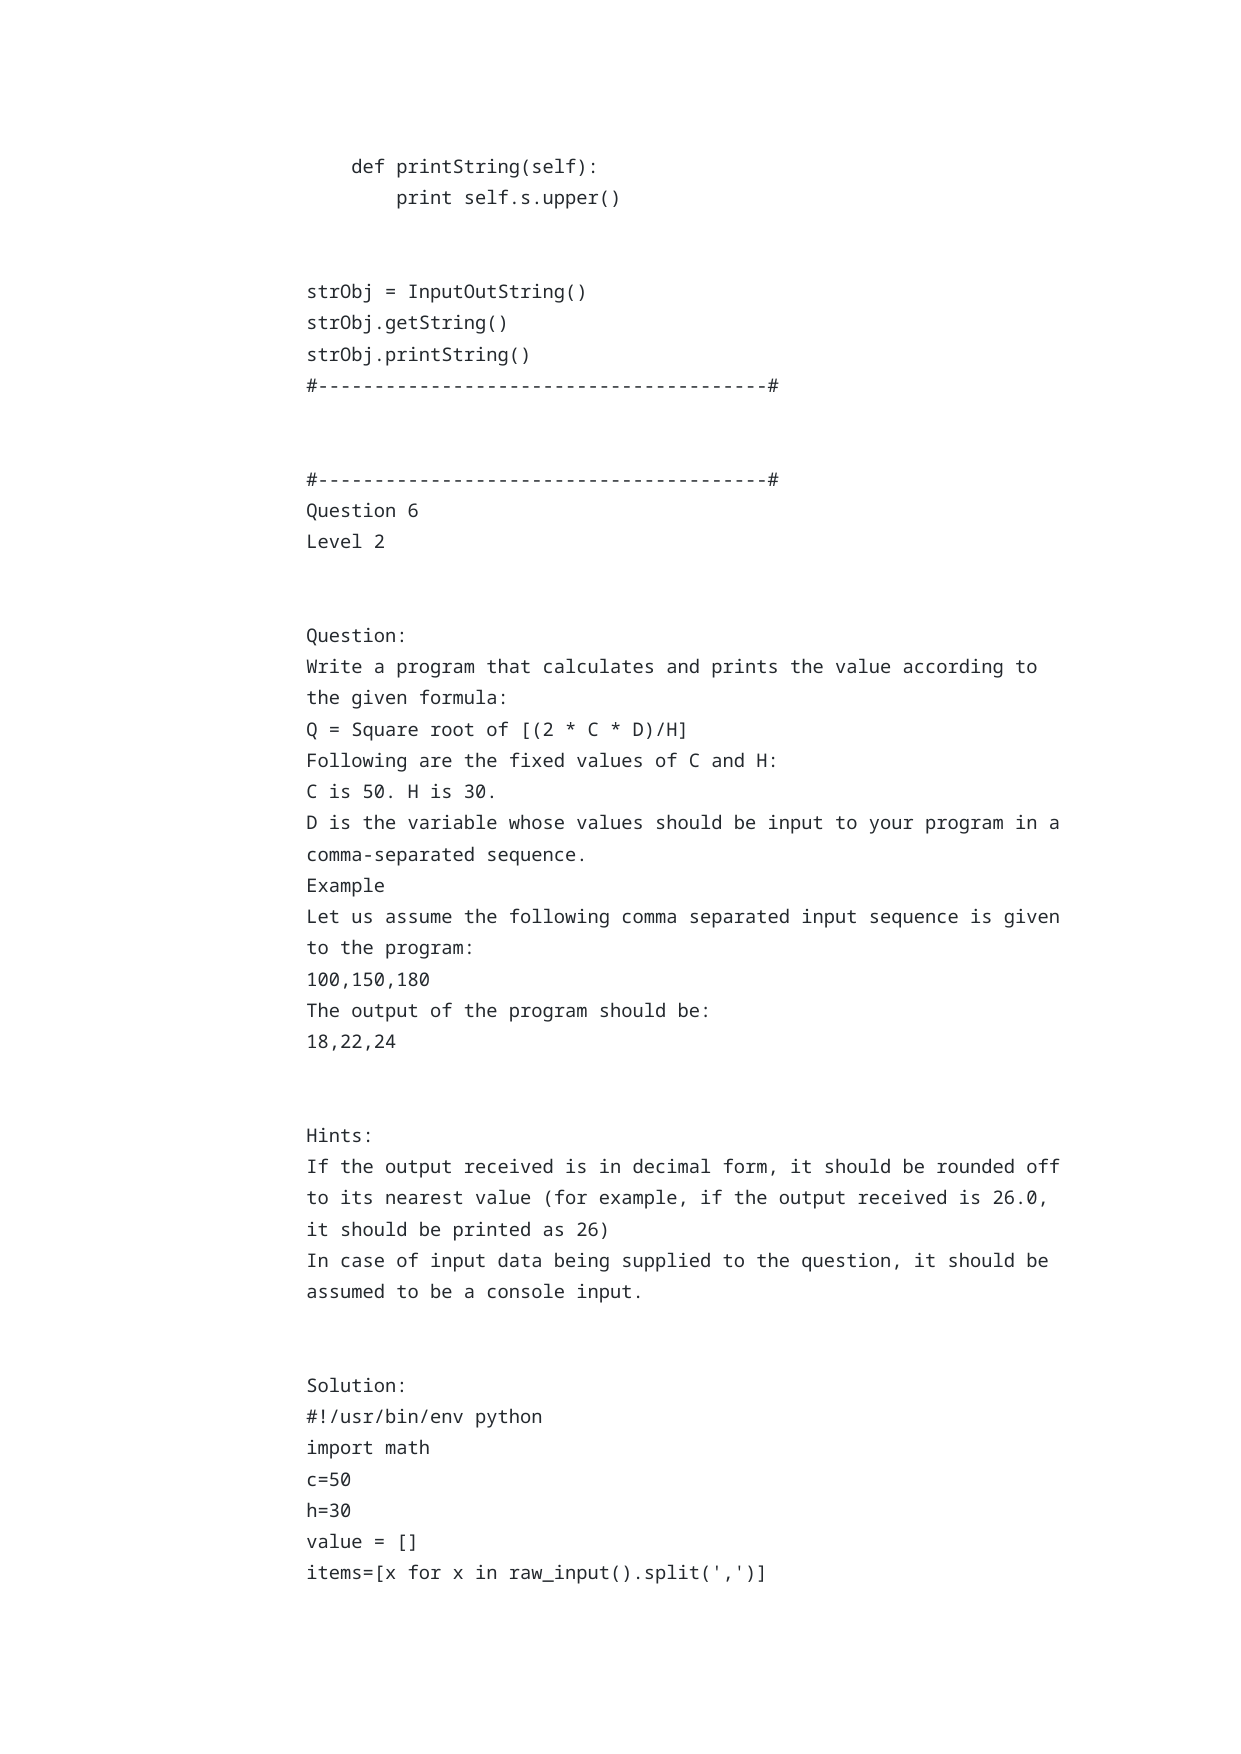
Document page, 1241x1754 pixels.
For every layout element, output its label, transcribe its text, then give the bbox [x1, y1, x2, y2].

table_cell In case of input data being supplied to the question, it should be assumed to be a console input. [291, 1241, 1091, 1304]
table_cell print self.s.upper() [291, 179, 1091, 210]
table_cell [146, 273, 291, 304]
table_cell c=50 [291, 1460, 1091, 1491]
table_cell [146, 1054, 291, 1116]
table_cell [146, 210, 291, 273]
table_cell strObj = InputOutString() [291, 273, 1091, 304]
table_cell [146, 898, 291, 960]
table_cell [291, 1304, 1091, 1366]
table_cell [146, 523, 291, 554]
table_cell Q = Square root of [(2 * C * D)/H] [291, 710, 1091, 741]
table_cell Write a program that calculates and prints the value according to the given formula: [291, 648, 1091, 710]
table_cell h=30 [291, 1491, 1091, 1523]
table_cell Question 6 [291, 491, 1091, 523]
table_cell Hints: [291, 1116, 1091, 1148]
table_cell [146, 710, 291, 741]
table_cell [146, 179, 291, 210]
table_cell Question: [291, 616, 1091, 648]
table_cell [146, 1429, 291, 1460]
table_cell strObj.printString() [291, 335, 1091, 366]
table_cell [146, 1460, 291, 1491]
table_cell Example [291, 866, 1091, 898]
table_cell [146, 991, 291, 1023]
table_cell [146, 335, 291, 366]
table_cell [146, 366, 291, 398]
table_cell The output of the program should be: [291, 991, 1091, 1023]
table_cell [146, 804, 291, 866]
table_cell [146, 866, 291, 898]
table_cell Solution: [291, 1366, 1091, 1398]
table_cell [146, 1491, 291, 1523]
table_cell [146, 1523, 291, 1554]
table_cell #----------------------------------------# [291, 366, 1091, 398]
table_cell import math [291, 1429, 1091, 1460]
table_cell C is 50. H is 30. [291, 773, 1091, 804]
table_cell 100,150,180 [291, 960, 1091, 991]
table_cell strObj.getString() [291, 304, 1091, 335]
table_cell [146, 1148, 291, 1241]
table_cell [146, 1023, 291, 1054]
table_cell [291, 554, 1091, 616]
table_cell [146, 1398, 291, 1429]
table_cell value = [] [291, 1523, 1091, 1554]
table_cell [146, 304, 291, 335]
table_cell [146, 741, 291, 773]
table_cell def printString(self): [291, 148, 1091, 179]
table_cell 18,22,24 [291, 1023, 1091, 1054]
table_cell [146, 148, 291, 179]
table_cell Level 2 [291, 523, 1091, 554]
table_cell #!/usr/bin/env python [291, 1398, 1091, 1429]
table_cell [146, 1241, 291, 1304]
table_cell [146, 1554, 291, 1585]
table_cell [291, 210, 1091, 273]
table_cell Following are the fixed values of C and H: [291, 741, 1091, 773]
table_cell [146, 1366, 291, 1398]
table_cell [291, 1054, 1091, 1116]
table_cell [146, 460, 291, 491]
table_cell [291, 398, 1091, 460]
table_cell [146, 398, 291, 460]
table_cell [146, 1304, 291, 1366]
table_cell If the output received is in decimal form, it should be rounded off to its nearest value (for example, if the output received is 26.0, it should be printed as 26) [291, 1148, 1091, 1241]
table_cell Let us assume the following comma separated input sequence is given to the program: [291, 898, 1091, 960]
table_cell [146, 554, 291, 616]
table_cell [146, 773, 291, 804]
table_cell [146, 1116, 291, 1148]
table_cell [146, 616, 291, 648]
table_cell [146, 491, 291, 523]
table_cell [146, 960, 291, 991]
table_cell #----------------------------------------# [291, 460, 1091, 491]
table_cell [146, 648, 291, 710]
table_cell D is the variable whose values should be input to your program in a comma-separated sequence. [291, 804, 1091, 866]
table_cell items=[x for x in raw_input().split(',')] [291, 1554, 1091, 1585]
